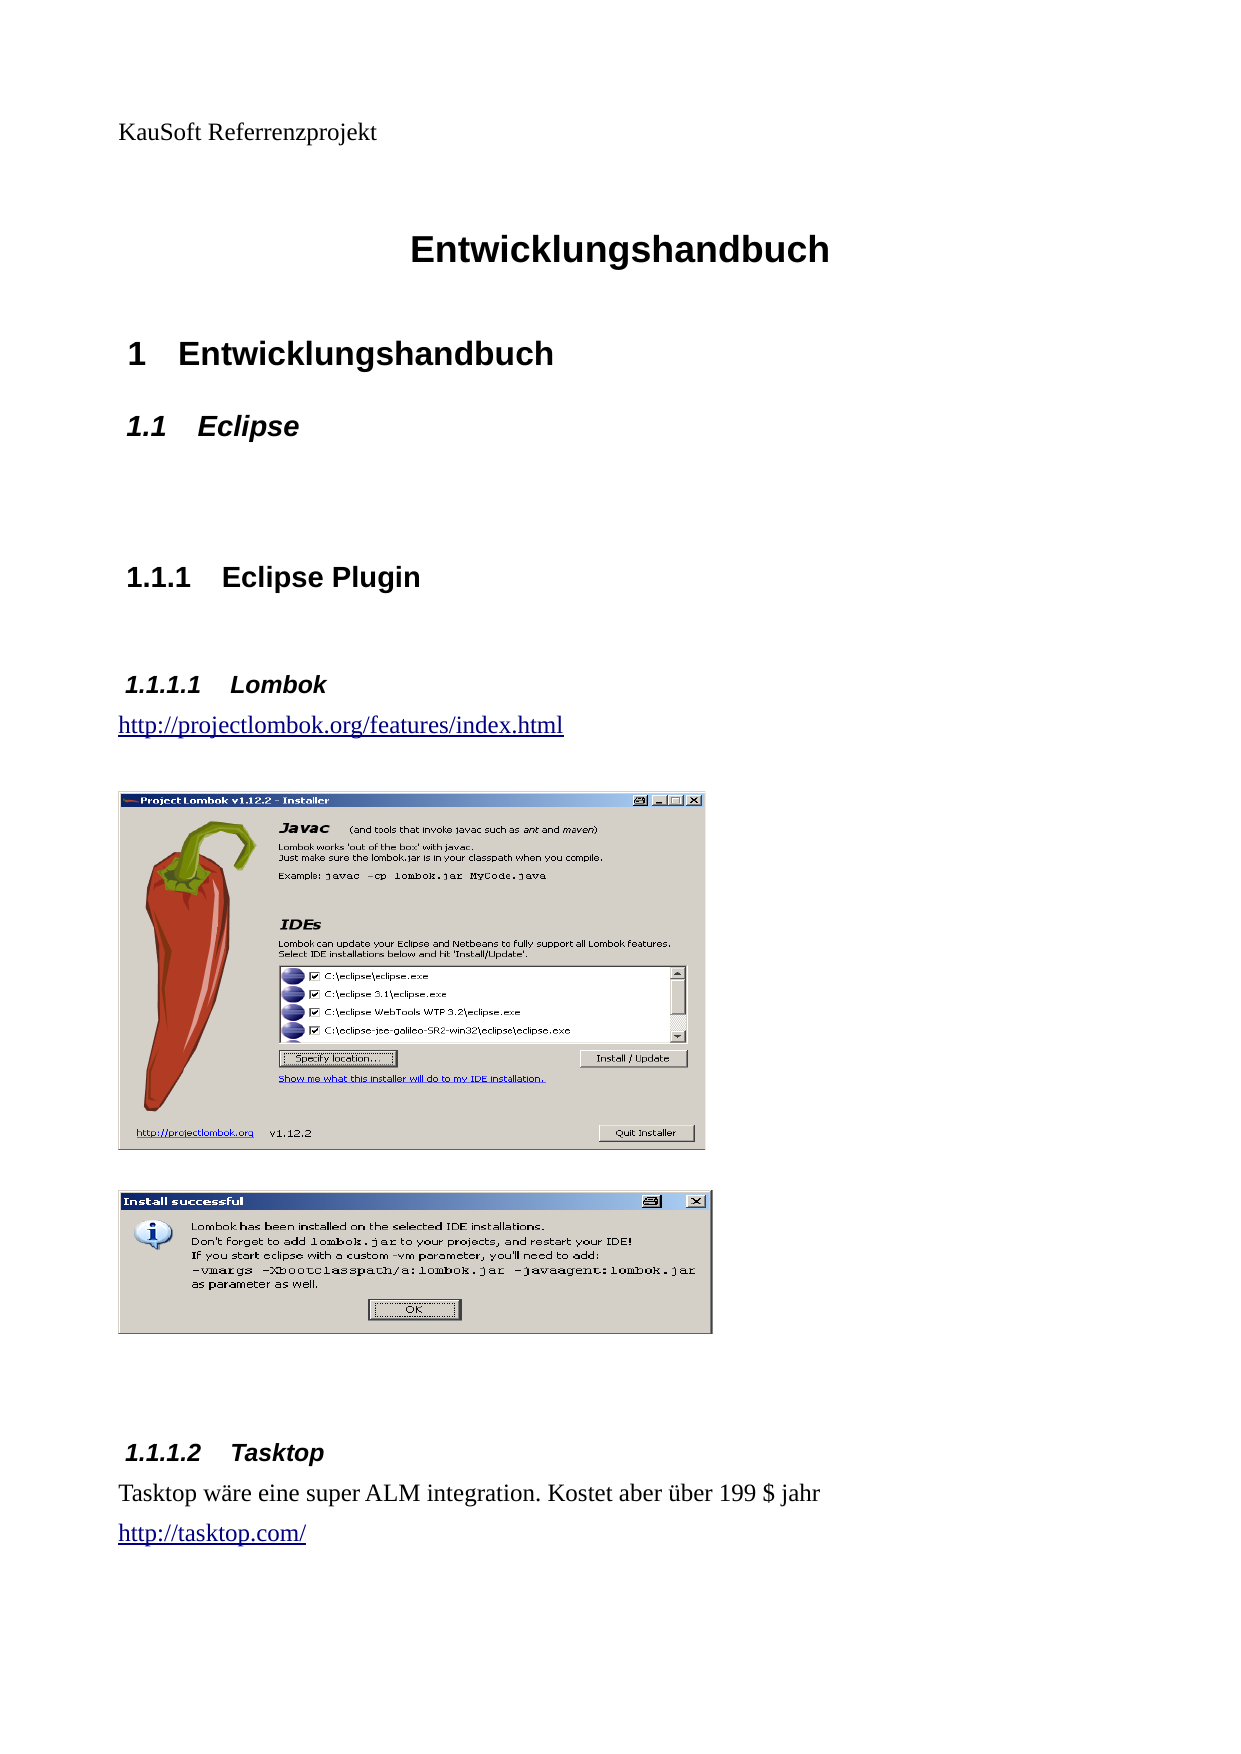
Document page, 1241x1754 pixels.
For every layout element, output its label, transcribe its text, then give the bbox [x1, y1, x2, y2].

text Tasktop wäre eine super ALM integration. Kostet aber über 199 $ jahr [118, 1479, 1122, 1507]
picture [118, 1190, 713, 1334]
subtitle Eclipse [118, 410, 1122, 443]
text http://projectlombok.org/features/index.html [118, 711, 1122, 739]
subtitle Tasktop [118, 1439, 1122, 1467]
subtitle Lombok [118, 671, 1122, 699]
subtitle Entwicklungshandbuch [118, 335, 1122, 373]
text http://tasktop.com/ [118, 1519, 1122, 1547]
picture [118, 791, 706, 1150]
subtitle Eclipse Plugin [118, 561, 1122, 593]
title Entwicklungshandbuch [118, 228, 1122, 270]
